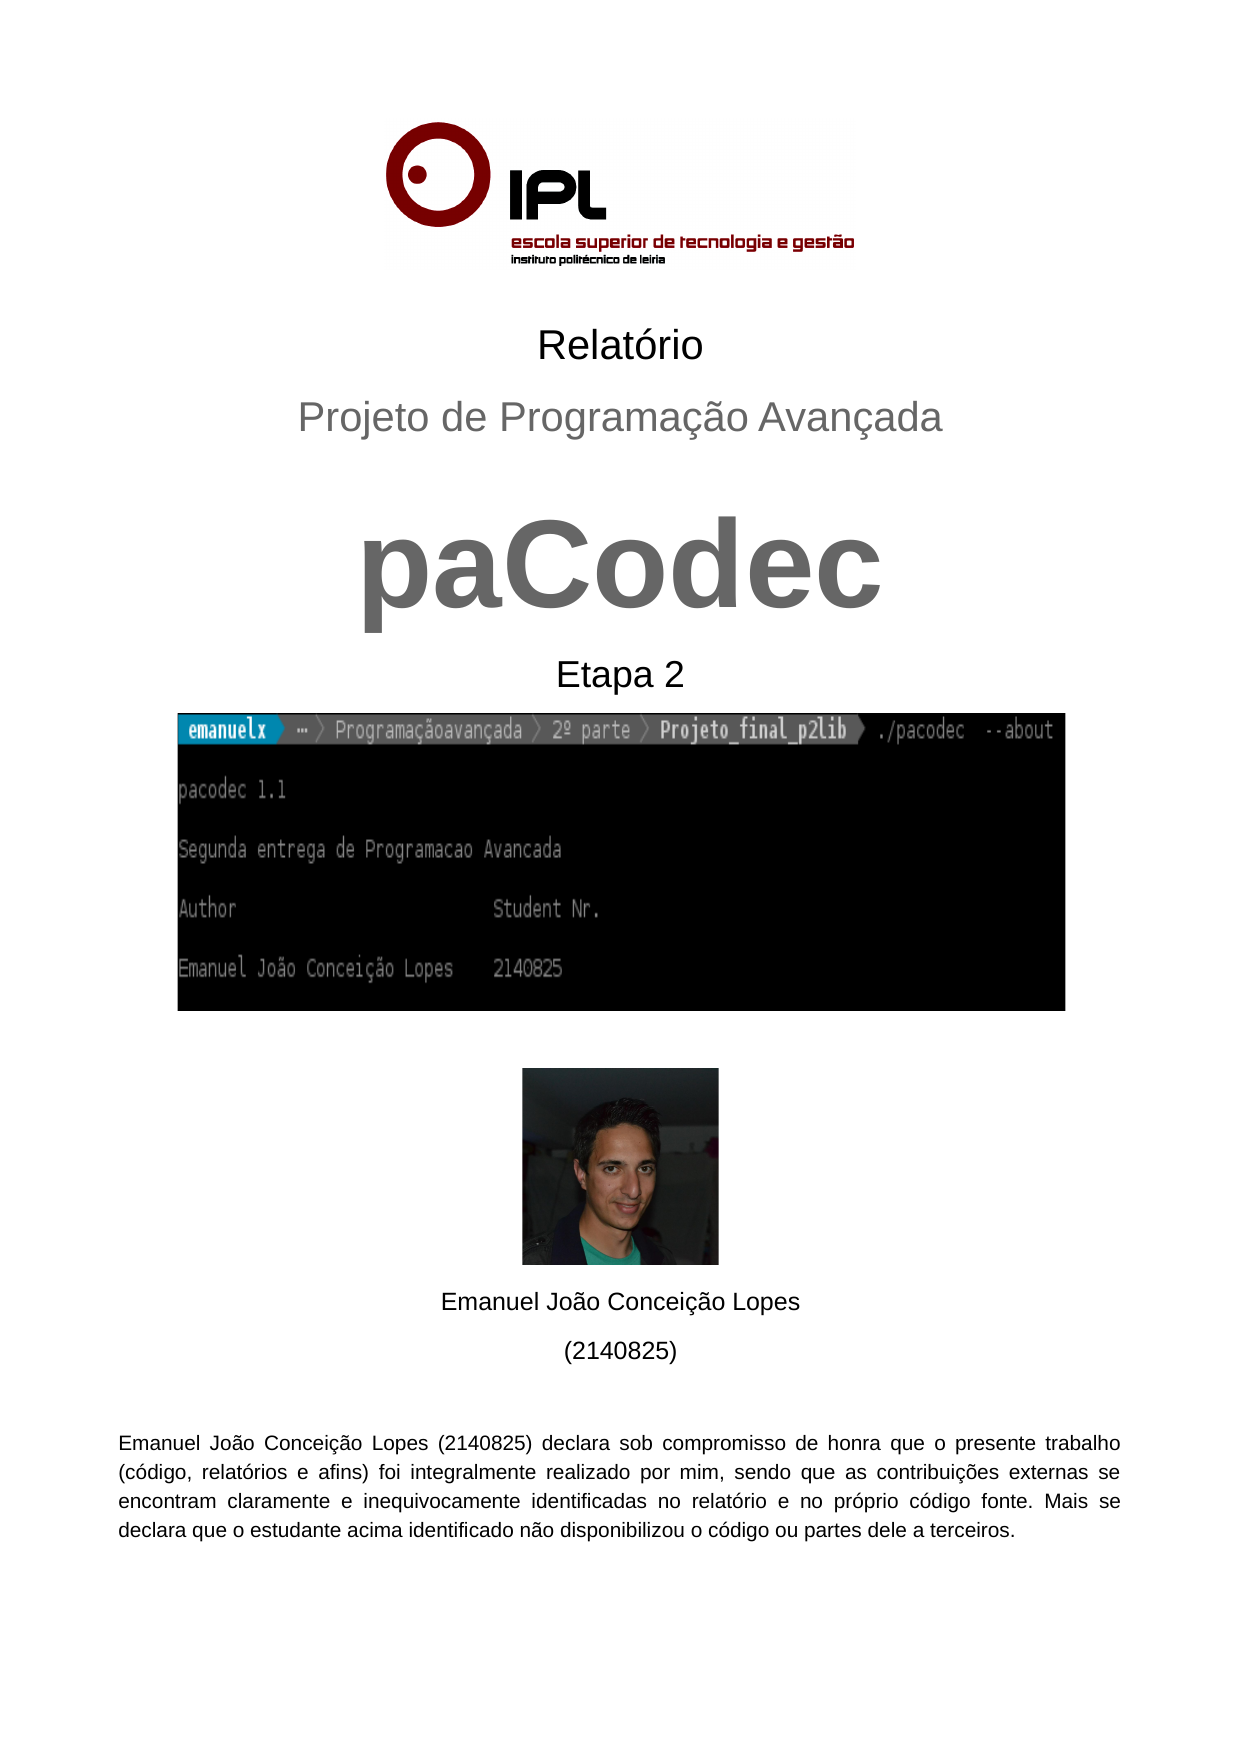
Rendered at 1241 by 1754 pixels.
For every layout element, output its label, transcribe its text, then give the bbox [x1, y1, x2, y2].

text Relatório [118, 321, 1122, 368]
table_header [118, 1063, 1123, 1281]
subtitle Etapa 2 [118, 652, 1122, 695]
picture [219, 725, 226, 738]
picture [259, 725, 265, 738]
text Emanuel João Conceição Lopes (2140825) declara sob compromisso de honra que o presente trabalho (código, relatórios e afins) foi integralmente realizado por mim, sendo que as contribuições externas se encontram claramente e inequivocamente identificadas no relatório e no próprio código fonte. Mais se declara que o estudante acima identificado não disponibilizou o código ou partes dele a terceiros. [118, 1431, 1122, 1541]
picture [239, 725, 245, 738]
picture [248, 717, 255, 738]
table_cell Emanuel João Conceição Lopes (2140825) [118, 1281, 1123, 1385]
picture [177, 713, 1066, 1011]
picture [190, 725, 216, 738]
picture [229, 725, 235, 738]
title paCodec [118, 490, 1122, 633]
text Projeto de Programação Avançada [118, 393, 1122, 441]
picture [522, 1068, 719, 1265]
picture [383, 118, 857, 270]
